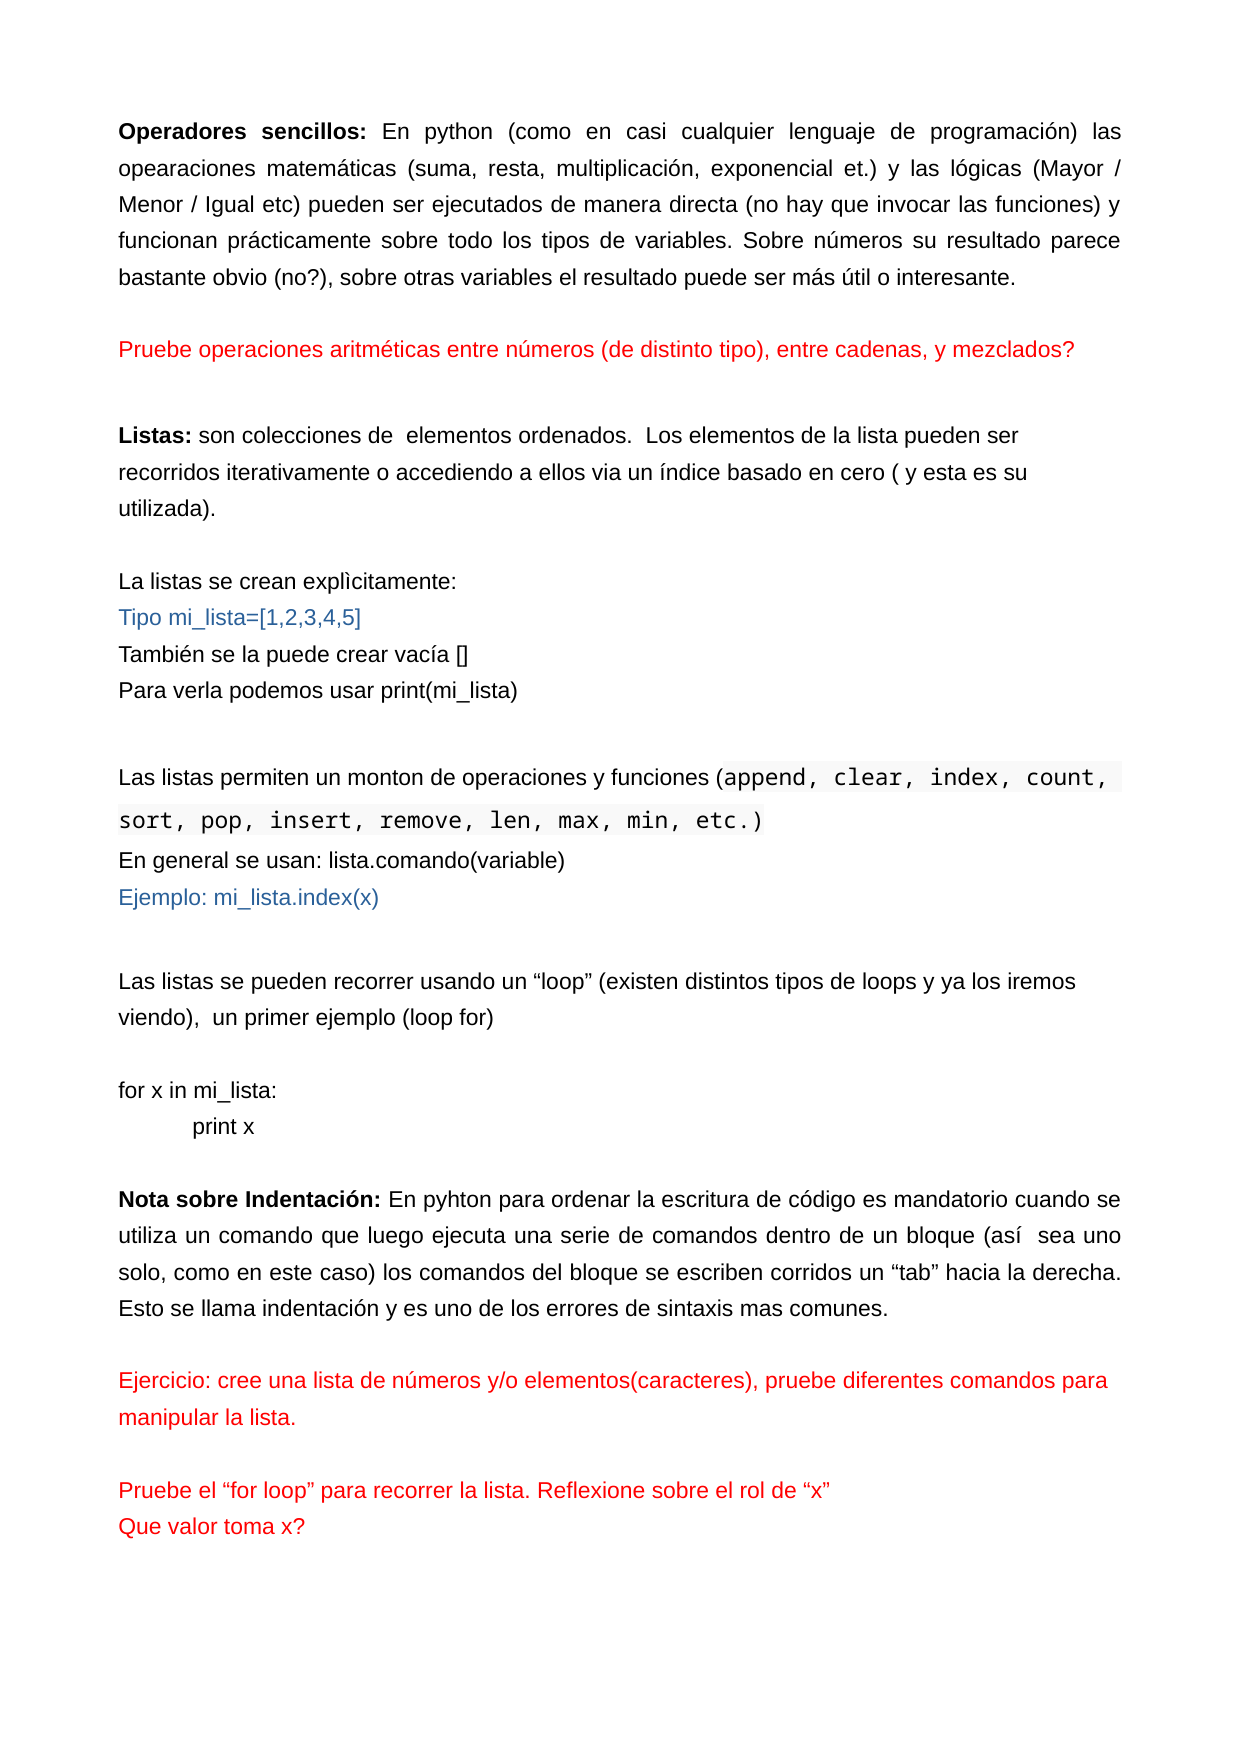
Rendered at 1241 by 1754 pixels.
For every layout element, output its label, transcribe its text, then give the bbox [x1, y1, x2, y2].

text print x [118, 1113, 1122, 1139]
text Las listas se pueden recorrer usando un “loop” (existen distintos tipos de loops y ya los iremos viendo), un primer ejemplo (loop for) [118, 968, 1122, 1030]
text Listas: son colecciones de elementos ordenados. Los elementos de la lista pueden ser recorridos iterativamente o accediendo a ellos via un índice basado en cero ( y esta es su utilizada). [118, 420, 1122, 522]
text Las listas permiten un monton de operaciones y funciones (append, clear, index, count, sort, pop, insert, remove, len, max, min, etc.) [118, 761, 1122, 835]
text Nota sobre Indentación: En pyhton para ordenar la escritura de código es mandatorio cuando se utiliza un comando que luego ejecuta una serie de comandos dentro de un bloque (así sea uno solo, como en este caso) los comandos del bloque se escriben corridos un “tab” hacia la derecha. Esto se llama indentación y es uno de los errores de sintaxis mas comunes. [118, 1186, 1122, 1321]
text Operadores sencillos: En python (como en casi cualquier lenguaje de programación) las opearaciones matemáticas (suma, resta, multiplicación, exponencial et.) y las lógicas (Mayor / Menor / Igual etc) pueden ser ejecutados de manera directa (no hay que invocar las funciones) y funcionan prácticamente sobre todo los tipos de variables. Sobre números su resultado parece bastante obvio (no?), sobre otras variables el resultado puede ser más útil o interesante. [118, 118, 1122, 290]
text Que valor toma x? [118, 1513, 1122, 1539]
text Para verla podemos usar print(mi_lista) [118, 677, 1122, 703]
text La listas se crean explìcitamente: [118, 568, 1122, 594]
text Pruebe el “for loop” para recorrer la lista. Reflexione sobre el rol de “x” [118, 1477, 1122, 1503]
text Pruebe operaciones aritméticas entre números (de distinto tipo), entre cadenas, y mezclados? [118, 336, 1122, 363]
text También se la puede crear vacía [] [118, 641, 1122, 667]
text Tipo mi_lista=[1,2,3,4,5] [118, 604, 1122, 631]
text Ejemplo: mi_lista.index(x) [118, 884, 1122, 910]
text for x in mi_lista: [118, 1077, 1122, 1103]
text Ejercicio: cree una lista de números y/o elementos(caracteres), pruebe diferentes comandos para manipular la lista. [118, 1367, 1122, 1430]
text En general se usan: lista.comando(variable) [118, 847, 1122, 874]
